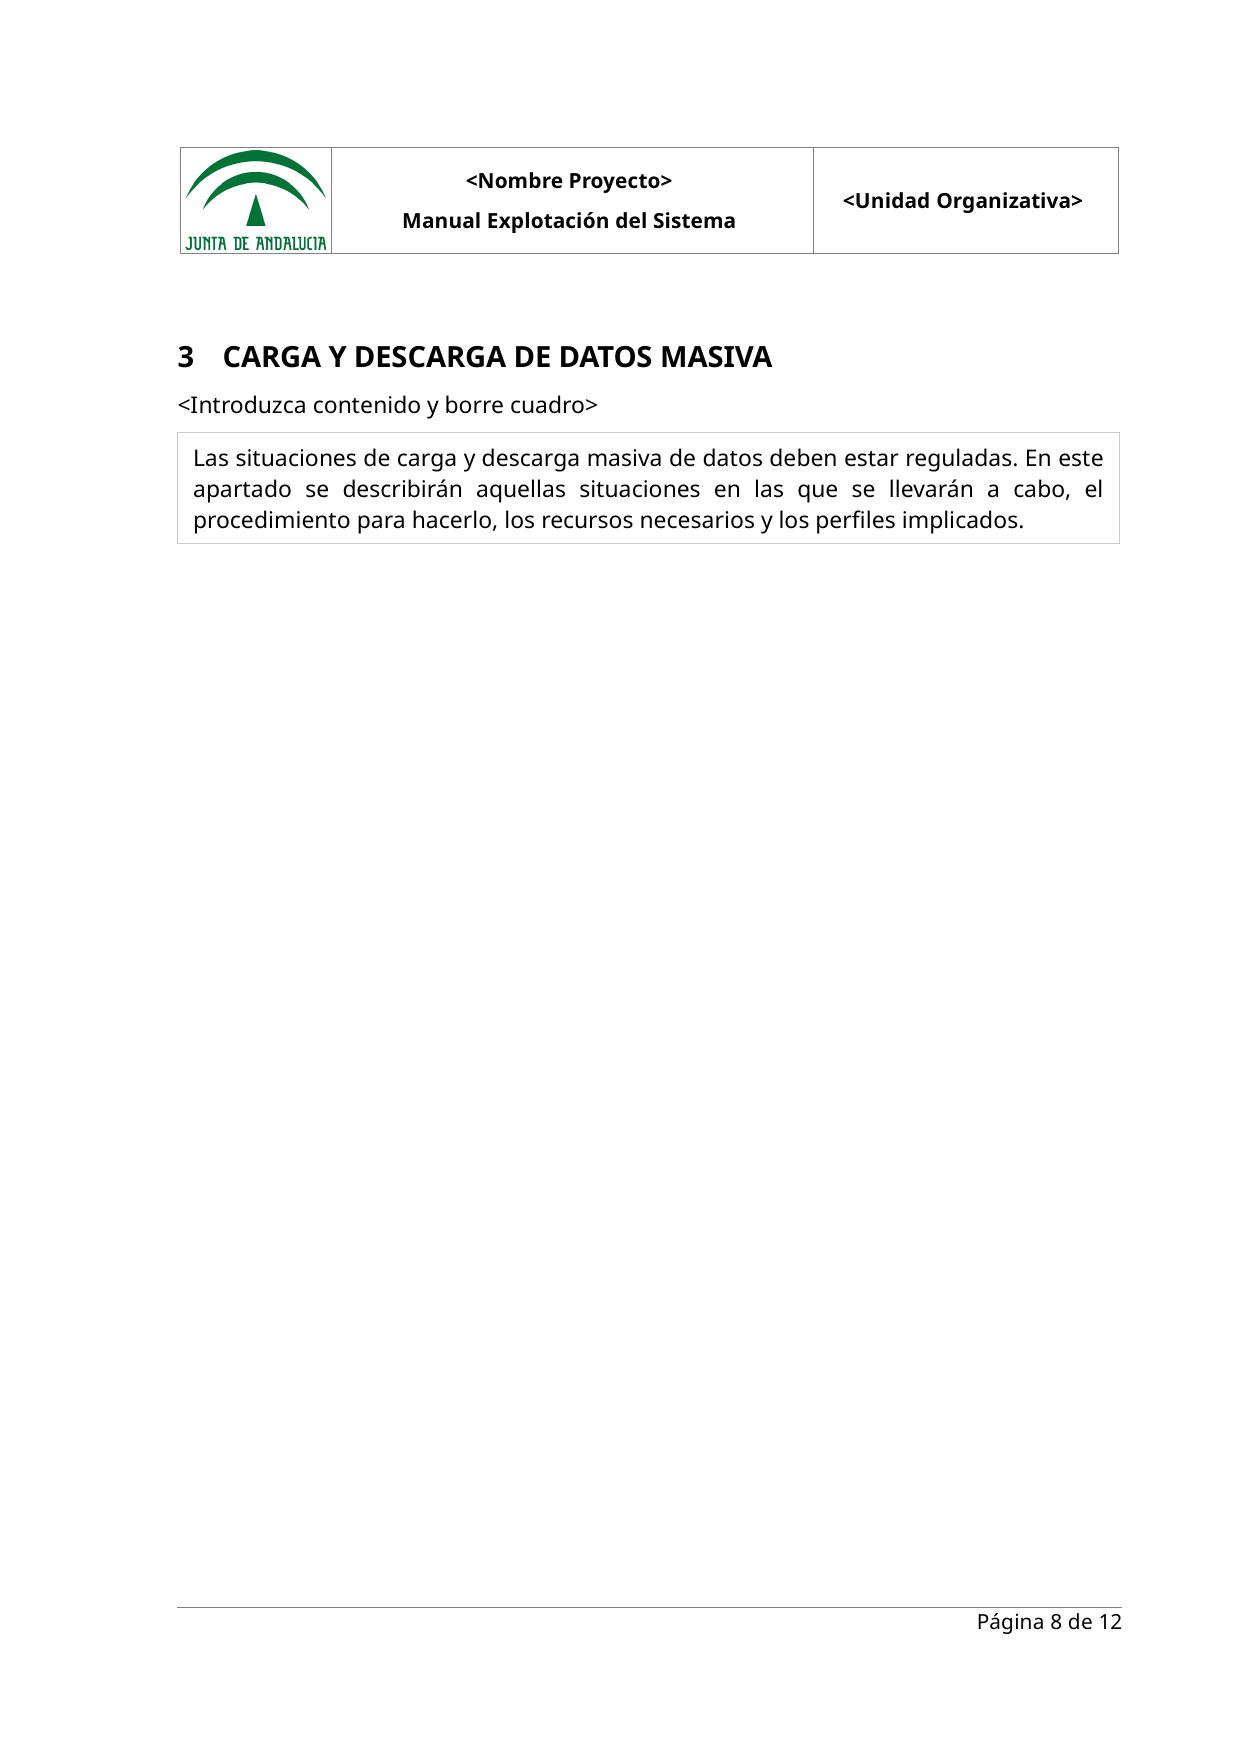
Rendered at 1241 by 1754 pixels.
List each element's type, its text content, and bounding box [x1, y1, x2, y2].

subtitle CARGA Y DESCARGA DE DATOS MASIVA [177, 337, 1122, 376]
text <Introduzca contenido y borre cuadro> [177, 389, 1122, 420]
picture [185, 150, 326, 250]
text Las situaciones de carga y descarga masiva de datos deben estar reguladas. En este apartado se describirán aquellas situaciones en las que se llevarán a cabo, el procedimiento para hacerlo, los recursos necesarios y los perfiles implicados. [193, 442, 1105, 535]
